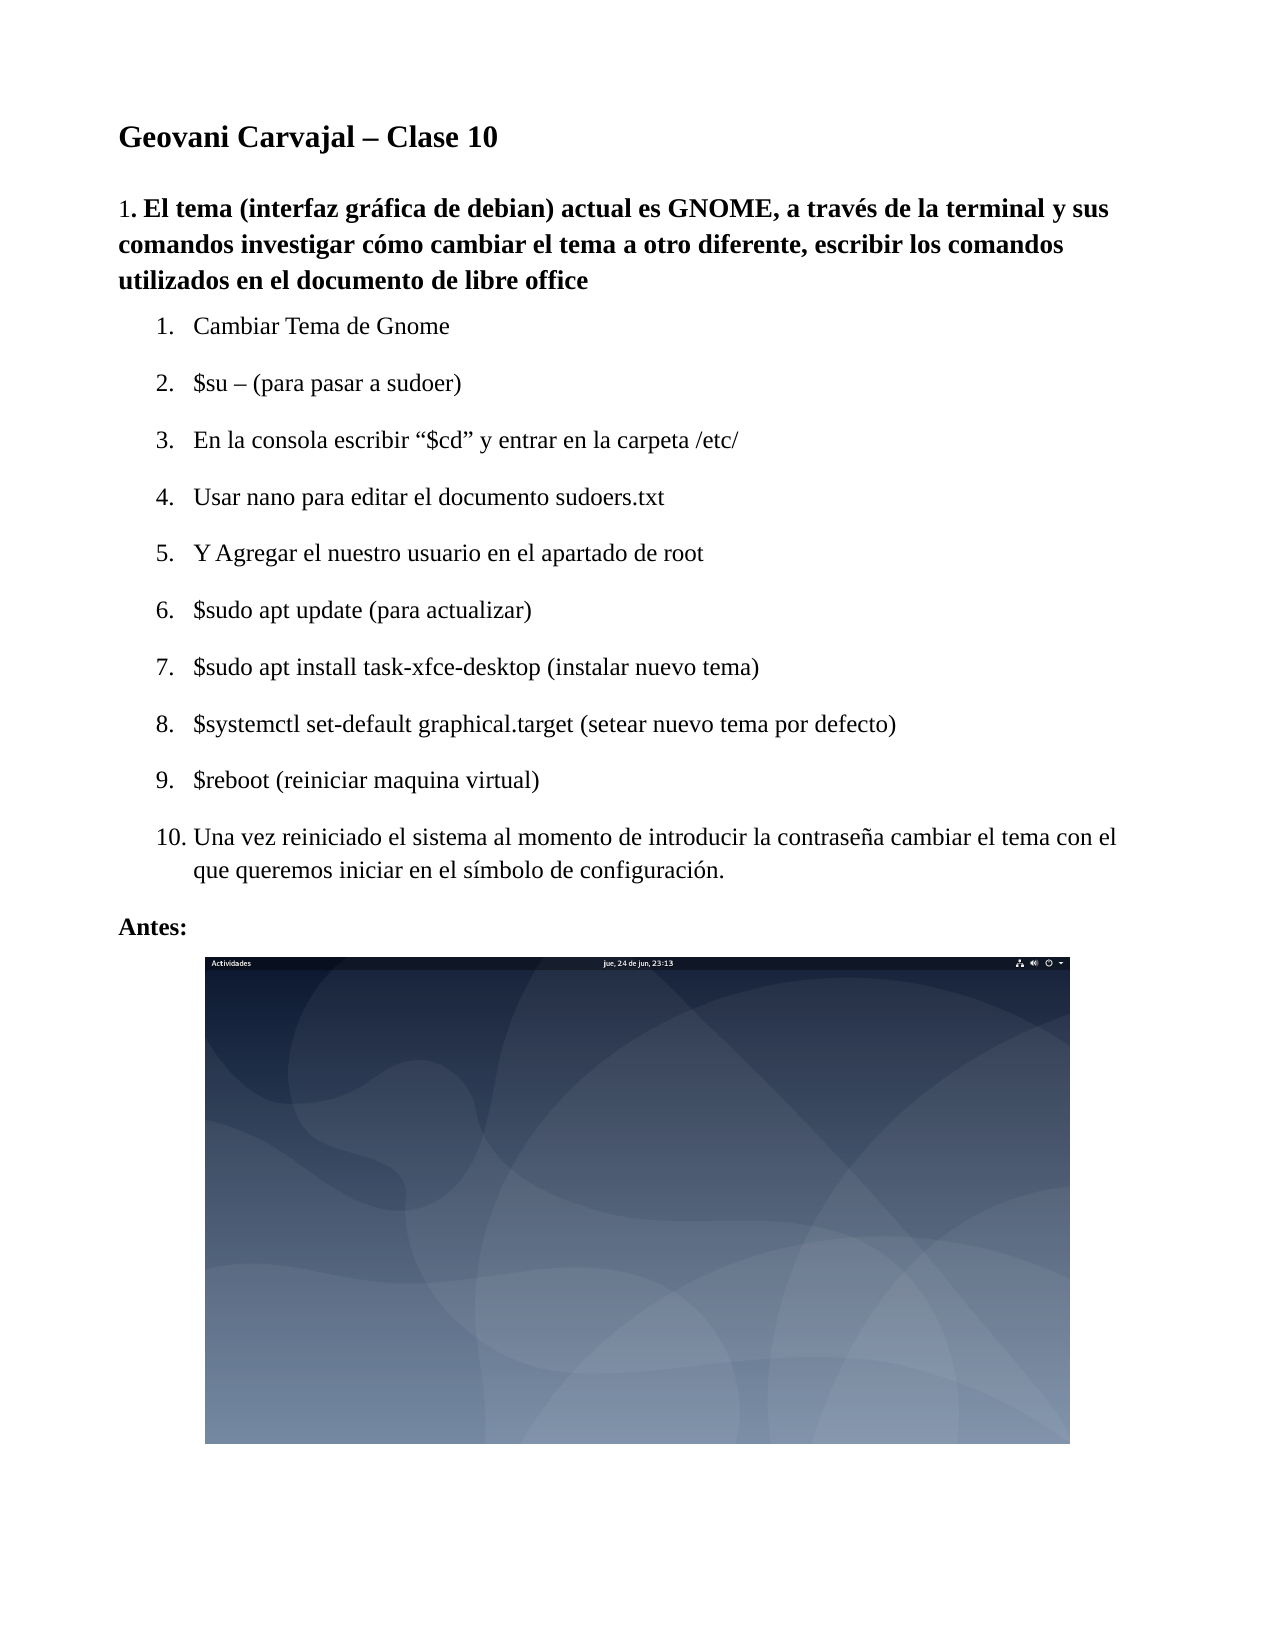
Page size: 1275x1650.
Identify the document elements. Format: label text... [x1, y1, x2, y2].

text Antes: [118, 912, 1157, 941]
text 1. El tema (interfaz gráfica de debian) actual es GNOME, a través de la terminal y sus comandos investigar cómo cambiar el tema a otro diferente, escribir los comandos utilizados en el documento de libre office [118, 192, 1157, 295]
list Y Agregar el nuestro usuario en el apartado de root [156, 538, 1157, 567]
text Geovani Carvajal – Clase 10 [118, 118, 1157, 154]
list $sudo apt update (para actualizar) [156, 595, 1157, 624]
list $reboot (reiniciar maquina virtual) [156, 766, 1157, 794]
list Una vez reiniciado el sistema al momento de introducir la contraseña cambiar el tema con el que queremos iniciar en el símbolo de configuración. [156, 822, 1157, 884]
list En la consola escribir “$cd” y entrar en la carpeta /etc/ [156, 425, 1157, 454]
list $sudo apt install task-xfce-desktop (instalar nuevo tema) [156, 652, 1157, 681]
list Cambiar Tema de Gnome [156, 311, 1157, 340]
picture [205, 957, 1070, 1444]
list $su – (para pasar a sudoer) [156, 368, 1157, 397]
list Usar nano para editar el documento sudoers.txt [156, 482, 1157, 511]
list $systemctl set-default graphical.target (setear nuevo tema por defecto) [156, 709, 1157, 738]
